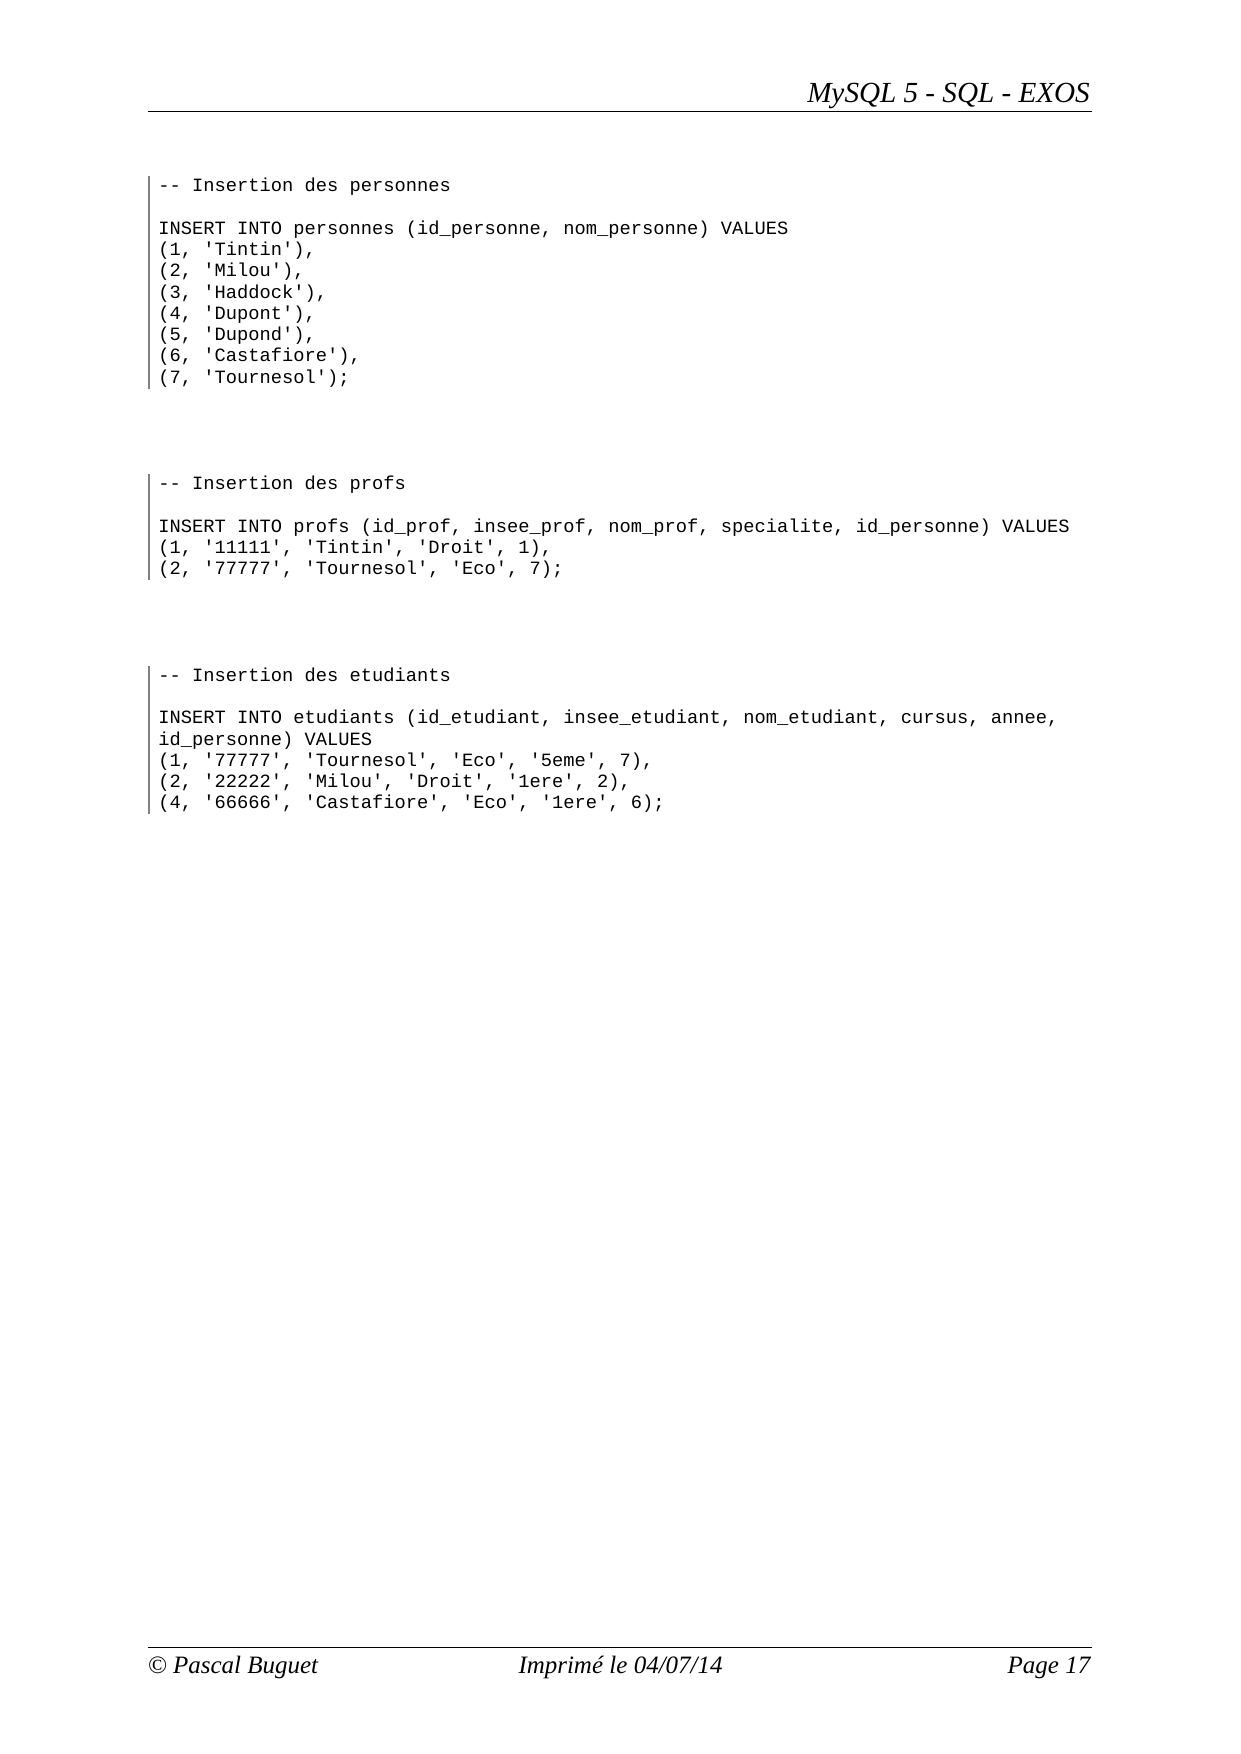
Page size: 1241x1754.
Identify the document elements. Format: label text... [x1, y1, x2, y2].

text -- Insertion des etudiants [150, 666, 1092, 687]
text INSERT INTO etudiants (id_etudiant, insee_etudiant, nom_etudiant, cursus, annee, id_personne) VALUES [150, 708, 1092, 751]
text (1, '77777', 'Tournesol', 'Eco', '5eme', 7), [150, 751, 1092, 772]
text INSERT INTO profs (id_prof, insee_prof, nom_prof, specialite, id_personne) VALUES [150, 516, 1092, 538]
text (1, 'Tintin'), [150, 240, 1092, 261]
text -- Insertion des profs [150, 474, 1092, 495]
text (4, 'Dupont'), [150, 304, 1092, 325]
text INSERT INTO personnes (id_personne, nom_personne) VALUES [150, 219, 1092, 240]
text (2, '22222', 'Milou', 'Droit', '1ere', 2), [150, 772, 1092, 793]
text (2, '77777', 'Tournesol', 'Eco', 7); [150, 559, 1092, 580]
text (3, 'Haddock'), [150, 282, 1092, 304]
text (5, 'Dupond'), [150, 325, 1092, 346]
text -- Insertion des personnes [150, 176, 1092, 197]
text (6, 'Castafiore'), [150, 346, 1092, 367]
text (4, '66666', 'Castafiore', 'Eco', '1ere', 6); [150, 793, 1092, 814]
text (1, '11111', 'Tintin', 'Droit', 1), [150, 538, 1092, 559]
text (2, 'Milou'), [150, 261, 1092, 282]
text (7, 'Tournesol'); [150, 367, 1092, 389]
